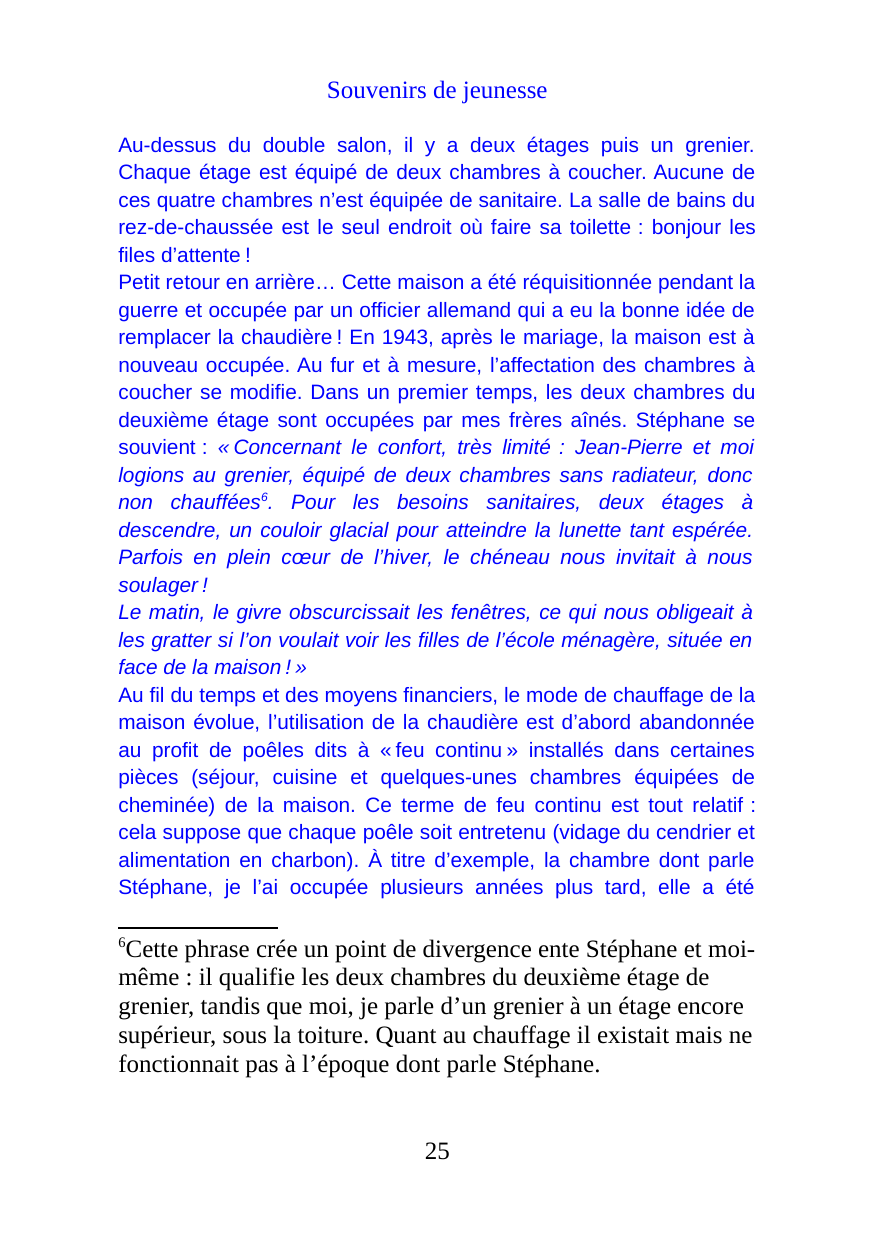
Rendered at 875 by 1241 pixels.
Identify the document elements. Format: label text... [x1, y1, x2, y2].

text Au fil du temps et des moyens financiers, le mode de chauffage de la maison évolue, l’utilisation de la chaudière est d’abord abandonnée au profit de poêles dits à « feu continu » installés dans certaines pièces (séjour, cuisine et quelques-unes chambres équipées de cheminée) de la maison. Ce terme de feu continu est tout relatif : cela suppose que chaque poêle soit entretenu (vidage du cendrier et alimentation en charbon). À titre d’exemple, la chambre dont parle Stéphane, je l’ai occupée plusieurs années plus tard, elle a été [118, 682, 756, 899]
text Au-dessus du double salon, il y a deux étages puis un grenier. Chaque étage est équipé de deux chambres à coucher. Aucune de ces quatre chambres n’est équipée de sanitaire. La salle de bains du rez-de-chaussée est le seul endroit où faire sa toilette : bonjour les files d’attente ! [118, 132, 756, 266]
text Cette phrase crée un point de divergence ente Stéphane et moi-même : il qualifie les deux chambres du deuxième étage de grenier, tandis que moi, je parle d’un grenier à un étage encore supérieur, sous la toiture. Quant au chauffage il existait mais ne fonctionnait pas à l’époque dont parle Stéphane. [118, 934, 756, 1077]
text Le matin, le givre obscurcissait les fenêtres, ce qui nous obligeait à les gratter si l’on voulait voir les filles de l’école ménagère, située en face de la maison ! » [118, 600, 756, 679]
text Petit retour en arrière… Cette maison a été réquisitionnée pendant la guerre et occupée par un officier allemand qui a eu la bonne idée de remplacer la chaudière ! En 1943, après le mariage, la maison est à nouveau occupée. Au fur et à mesure, l’affectation des chambres à coucher se modifie. Dans un premier temps, les deux chambres du deuxième étage sont occupées par mes frères aînés. Stéphane se souvient : « Concernant le confort, très limité : Jean-Pierre et moi logions au grenier, équipé de deux chambres sans radiateur, donc non chauffées. Pour les besoins sanitaires, deux étages à descendre, un couloir glacial pour atteindre la lunette tant espérée. Parfois en plein cœur de l’hiver, le chéneau nous invitait à nous soulager ! [118, 270, 756, 596]
